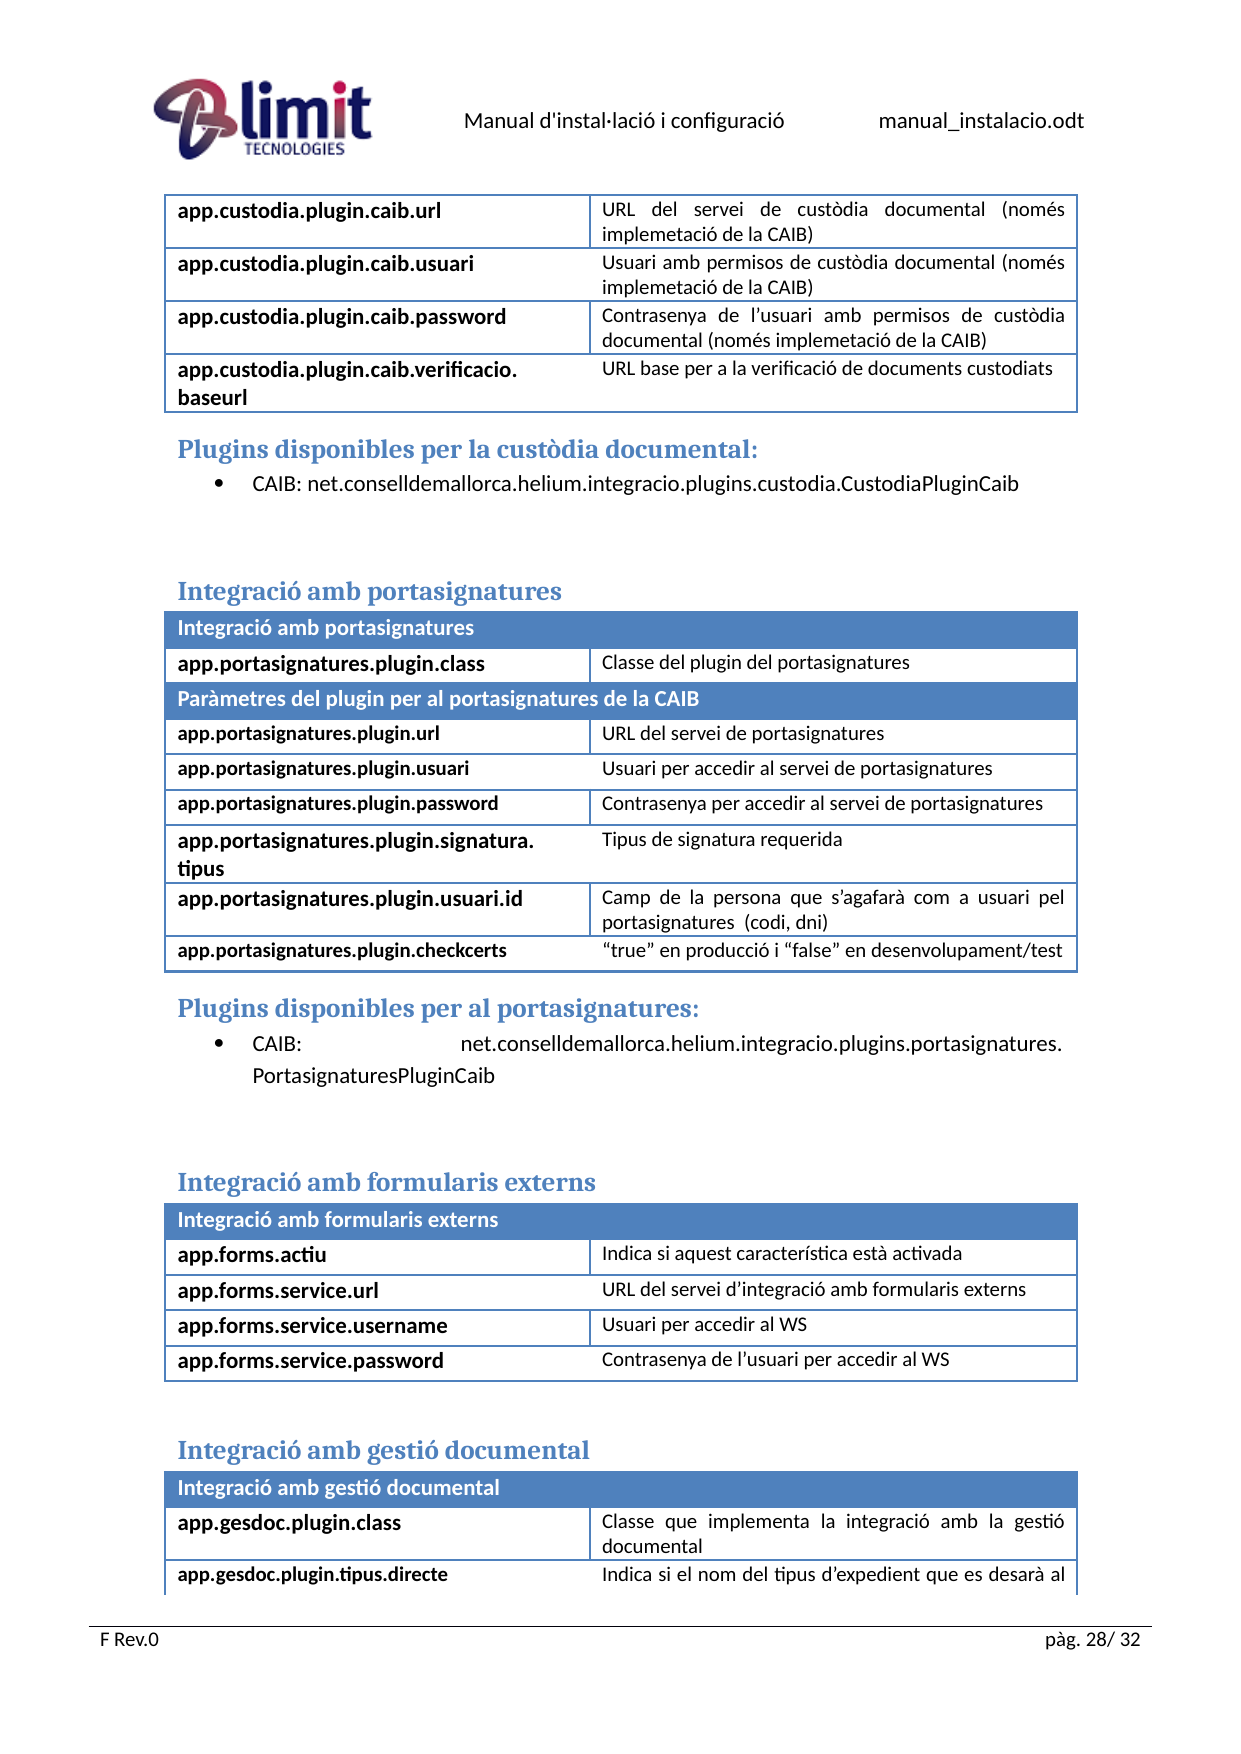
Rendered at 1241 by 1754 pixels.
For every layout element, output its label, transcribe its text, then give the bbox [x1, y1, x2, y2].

table_cell Contrasenya de l’usuari per accedir al WS [590, 1347, 1076, 1380]
table_cell Paràmetres del plugin per al portasignatures de la CAIB [166, 684, 1076, 718]
table_cell app.portasignatures.plugin.signatura. tipus [166, 826, 590, 882]
table_cell Usuari per accedir al servei de portasignatures [590, 755, 1076, 788]
list CAIB: net.conselldemallorca.helium.integracio.plugins.custodia.CustodiaPluginCaib [215, 469, 1063, 498]
table_cell app.gesdoc.plugin.class [166, 1508, 589, 1559]
table_cell app.portasignatures.plugin.usuari [166, 755, 590, 788]
table_cell app.custodia.plugin.caib.verificacio. baseurl [166, 355, 590, 411]
table_cell URL del servei de custòdia documental (només implemetació de la CAIB) [591, 196, 1076, 247]
table_cell URL del servei d’integració amb formularis externs [590, 1276, 1076, 1309]
table_cell Tipus de signatura requerida [590, 826, 1076, 882]
table_cell Classe que implementa la integració amb la gestió documental [591, 1508, 1076, 1559]
table_cell app.forms.service.password [166, 1347, 590, 1380]
subtitle Integració amb formularis externs [177, 1167, 1063, 1198]
subtitle Plugins disponibles per al portasignatures: [177, 993, 1063, 1024]
subtitle Integració amb gestió documental [177, 1435, 1063, 1466]
table_cell Classe del plugin del portasignatures [591, 649, 1076, 682]
table_cell app.forms.service.username [166, 1311, 589, 1344]
table_cell app.portasignatures.plugin.class [166, 649, 589, 682]
table_cell app.forms.actiu [166, 1240, 589, 1274]
picture [148, 73, 379, 166]
table_cell URL base per a la verificació de documents custodiats [590, 355, 1076, 411]
table_cell app.portasignatures.plugin.url [166, 720, 589, 753]
table_cell app.forms.service.url [166, 1276, 590, 1309]
table_cell app.custodia.plugin.caib.url [166, 196, 589, 247]
table_header Integració amb formularis externs [166, 1205, 1076, 1238]
table_cell app.portasignatures.plugin.usuari.id [166, 884, 589, 935]
table_cell app.custodia.plugin.caib.usuari [166, 249, 590, 300]
table_cell Indica si aquest característica està activada [591, 1240, 1076, 1274]
table_cell app.portasignatures.plugin.checkcerts [166, 937, 590, 970]
table_cell Indica si el nom del tipus d’expedient que es desarà al [590, 1561, 1076, 1594]
table_cell Contrasenya per accedir al servei de portasignatures [591, 791, 1076, 824]
table_cell URL del servei de portasignatures [591, 720, 1076, 753]
table_header Integració amb gestió documental [166, 1473, 1076, 1506]
subtitle Integració amb portasignatures [177, 576, 1063, 607]
table_cell app.gesdoc.plugin.tipus.directe [166, 1561, 590, 1594]
table_header Integració amb portasignatures [166, 614, 1076, 647]
list CAIB: net.conselldemallorca.helium.integracio.plugins.portasignatures. PortasignaturesPluginCaib [215, 1029, 1063, 1089]
table_cell Usuari per accedir al WS [591, 1311, 1076, 1344]
table_cell Usuari amb permisos de custòdia documental (només implemetació de la CAIB) [590, 249, 1076, 300]
subtitle Plugins disponibles per la custòdia documental: [177, 434, 1063, 465]
table_cell Contrasenya de l’usuari amb permisos de custòdia documental (només implemetació de la CAIB) [591, 302, 1076, 353]
table_cell “true” en producció i “false” en desenvolupament/test [590, 937, 1076, 970]
table_cell app.portasignatures.plugin.password [166, 791, 589, 824]
table_cell app.custodia.plugin.caib.password [166, 302, 589, 353]
table_cell Camp de la persona que s’agafarà com a usuari pel portasignatures (codi, dni) [591, 884, 1076, 935]
